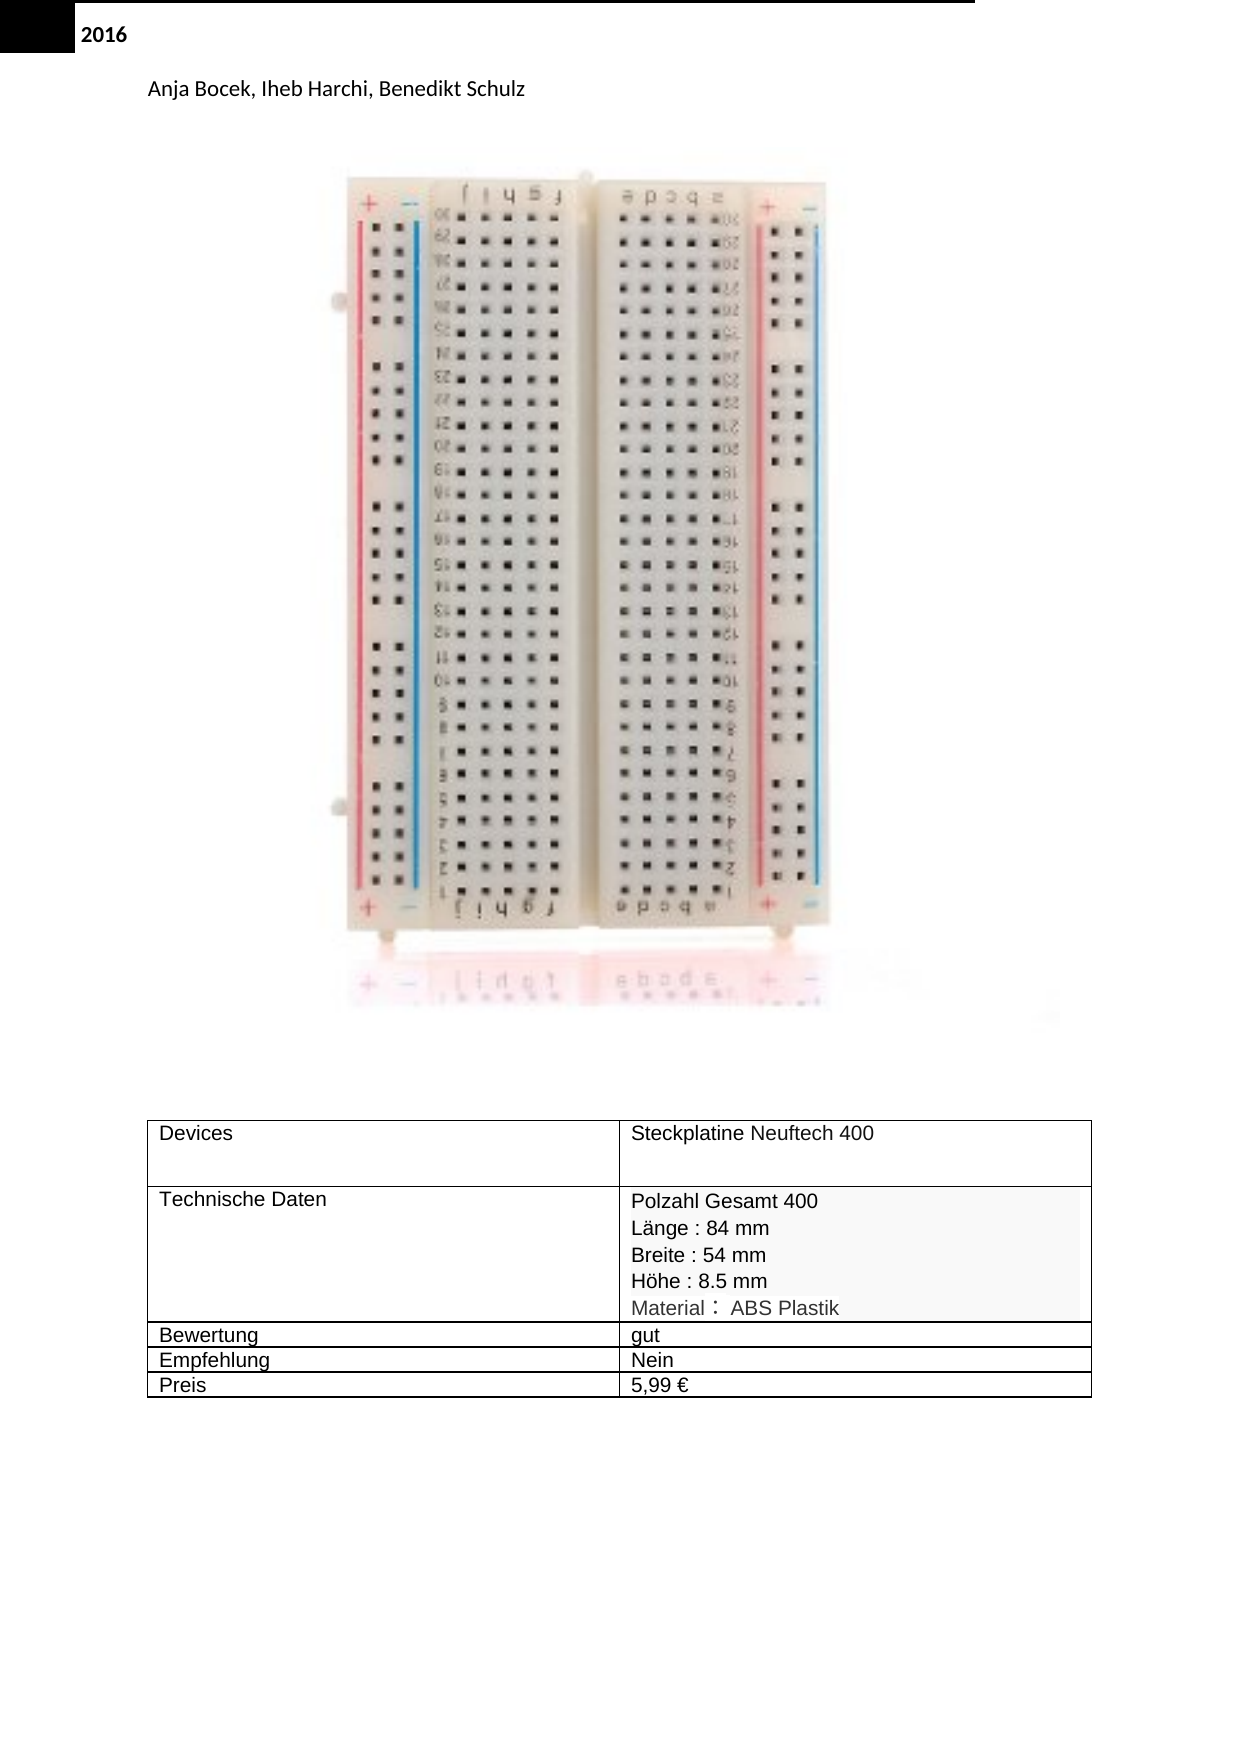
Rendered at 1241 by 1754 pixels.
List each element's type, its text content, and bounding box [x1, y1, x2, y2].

table_cell gut [620, 1323, 1091, 1346]
table_cell Preis [148, 1373, 619, 1396]
table_cell Bewertung [148, 1323, 619, 1346]
table_header Steckplatine Neuftech 400 [620, 1121, 1091, 1186]
table_cell Nein [620, 1348, 1091, 1371]
table_header Devices [148, 1121, 619, 1186]
table_cell Empfehlung [148, 1348, 619, 1371]
table_cell Technische Daten [148, 1187, 619, 1321]
table_cell 5,99 € [620, 1373, 1091, 1396]
